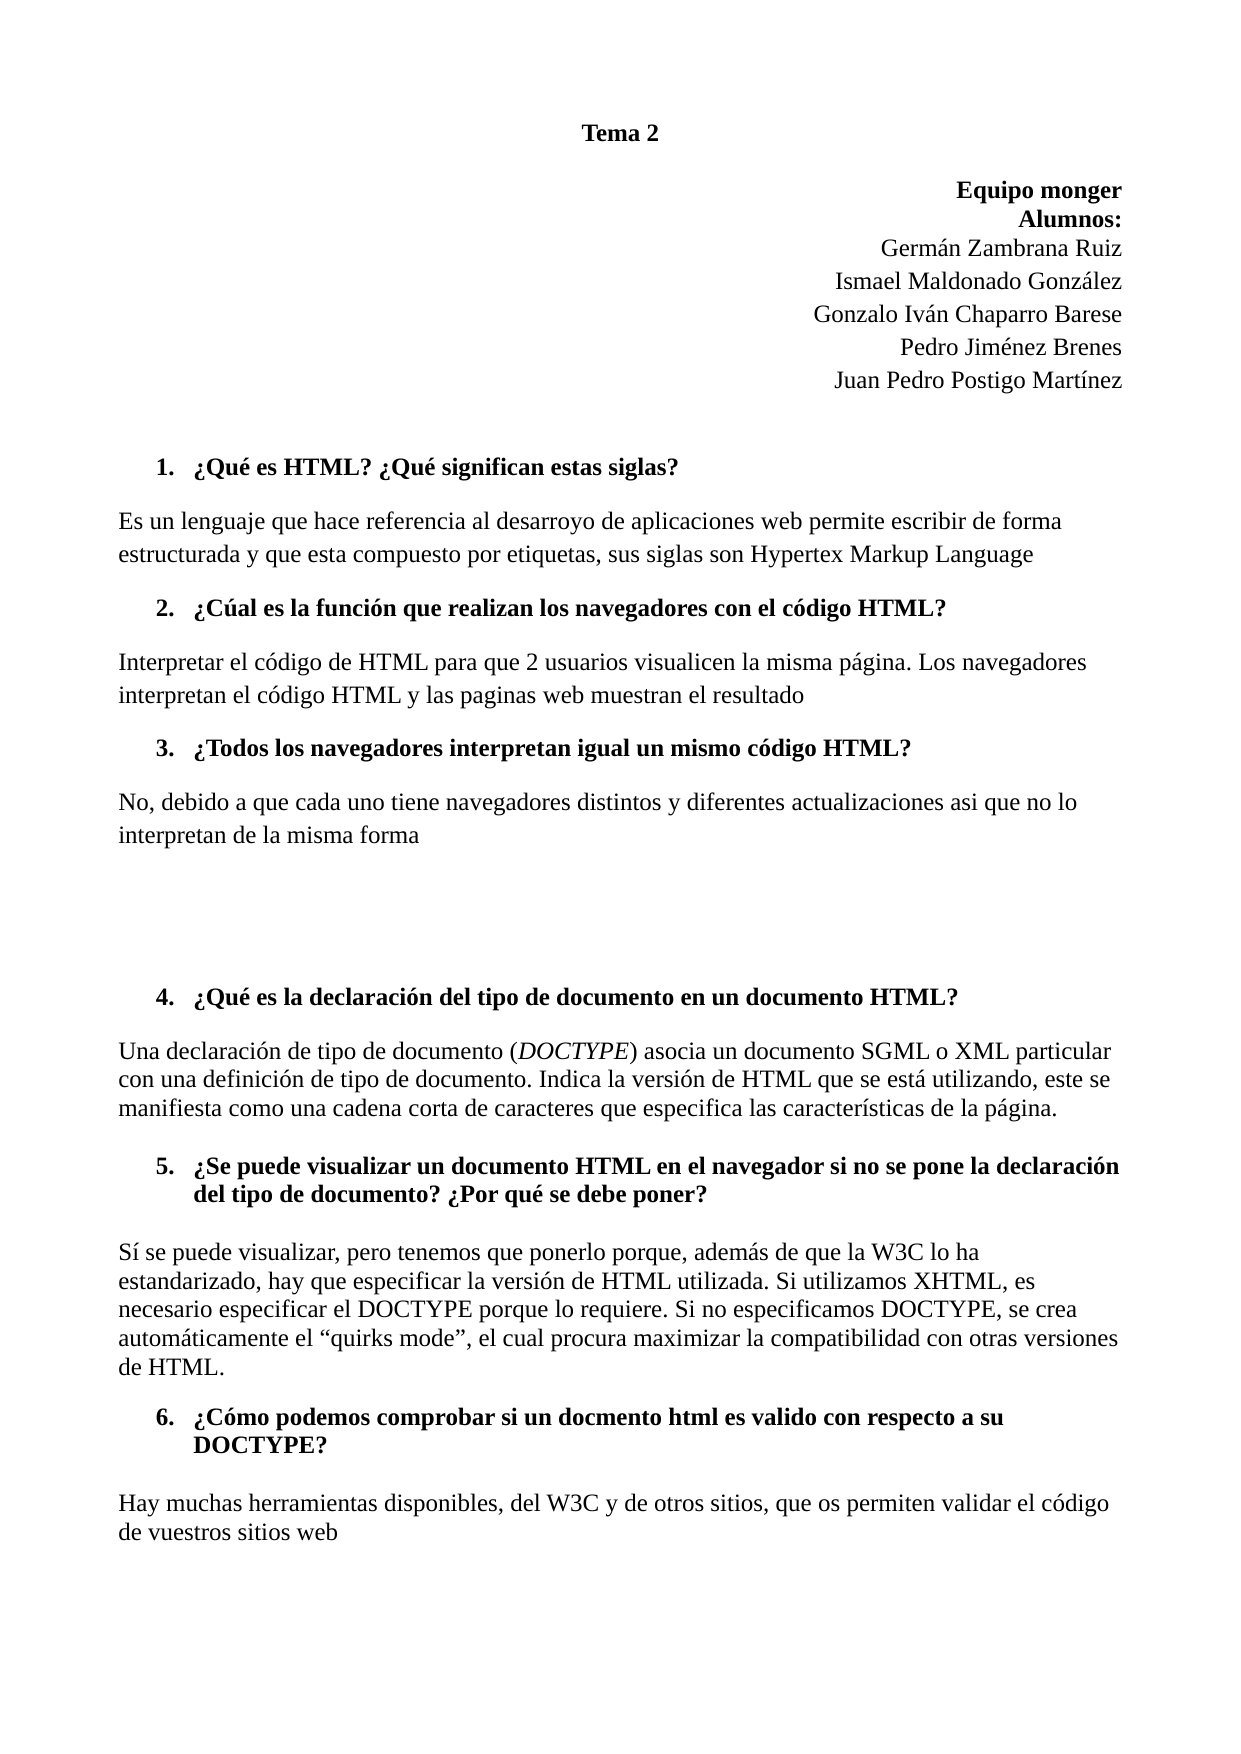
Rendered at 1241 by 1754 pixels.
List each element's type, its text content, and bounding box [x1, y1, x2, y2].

list Sí se puede visualizar, pero tenemos que ponerlo porque, además de que la W3C lo ha estandarizado, hay que especificar la versión de HTML utilizada. Si utilizamos XHTML, es necesario especificar el DOCTYPE porque lo requiere. Si no especificamos DOCTYPE, se crea automáticamente el “quirks mode”, el cual procura maximizar la compatibilidad con otras versiones de HTML. [118, 1237, 1122, 1381]
text Gonzalo Iván Chaparro Barese [118, 299, 1122, 328]
list ¿Cómo podemos comprobar si un docmento html es valido con respecto a su DOCTYPE? [156, 1402, 1122, 1459]
text Tema 2 [118, 118, 1122, 147]
text Ismael Maldonado González [118, 266, 1122, 295]
text Equipo monger [118, 176, 1122, 204]
list ¿Se puede visualizar un documento HTML en el navegador si no se pone la declaración del tipo de documento? ¿Por qué se debe poner? [156, 1151, 1122, 1208]
list Una declaración de tipo de documento (DOCTYPE) asocia un documento SGML o XML particular con una definición de tipo de documento. Indica la versión de HTML que se está utilizando, este se manifiesta como una cadena corta de caracteres que especifica las características de la página. [118, 1036, 1122, 1122]
list ¿Cúal es la función que realizan los navegadores con el código HTML? [156, 593, 1122, 622]
list ¿Todos los navegadores interpretan igual un mismo código HTML? [156, 733, 1122, 762]
list ¿Qué es la declaración del tipo de documento en un documento HTML? [156, 982, 1122, 1011]
text Hay muchas herramientas disponibles, del W3C y de otros sitios, que os permiten validar el código de vuestros sitios web [118, 1488, 1122, 1545]
text Juan Pedro Postigo Martínez [118, 365, 1122, 394]
text Alumnos: [118, 204, 1122, 233]
list ¿Qué es HTML? ¿Qué significan estas siglas? [156, 452, 1122, 481]
text Pedro Jiménez Brenes [118, 332, 1122, 361]
text Es un lenguaje que hace referencia al desarroyo de aplicaciones web permite escribir de forma estructurada y que esta compuesto por etiquetas, sus siglas son Hypertex Markup Language [118, 506, 1122, 568]
text Germán Zambrana Ruiz [118, 233, 1122, 262]
text Interpretar el código de HTML para que 2 usuarios visualicen la misma página. Los navegadores interpretan el código HTML y las paginas web muestran el resultado [118, 647, 1122, 708]
text No, debido a que cada uno tiene navegadores distintos y diferentes actualizaciones asi que no lo interpretan de la misma forma [118, 787, 1122, 849]
